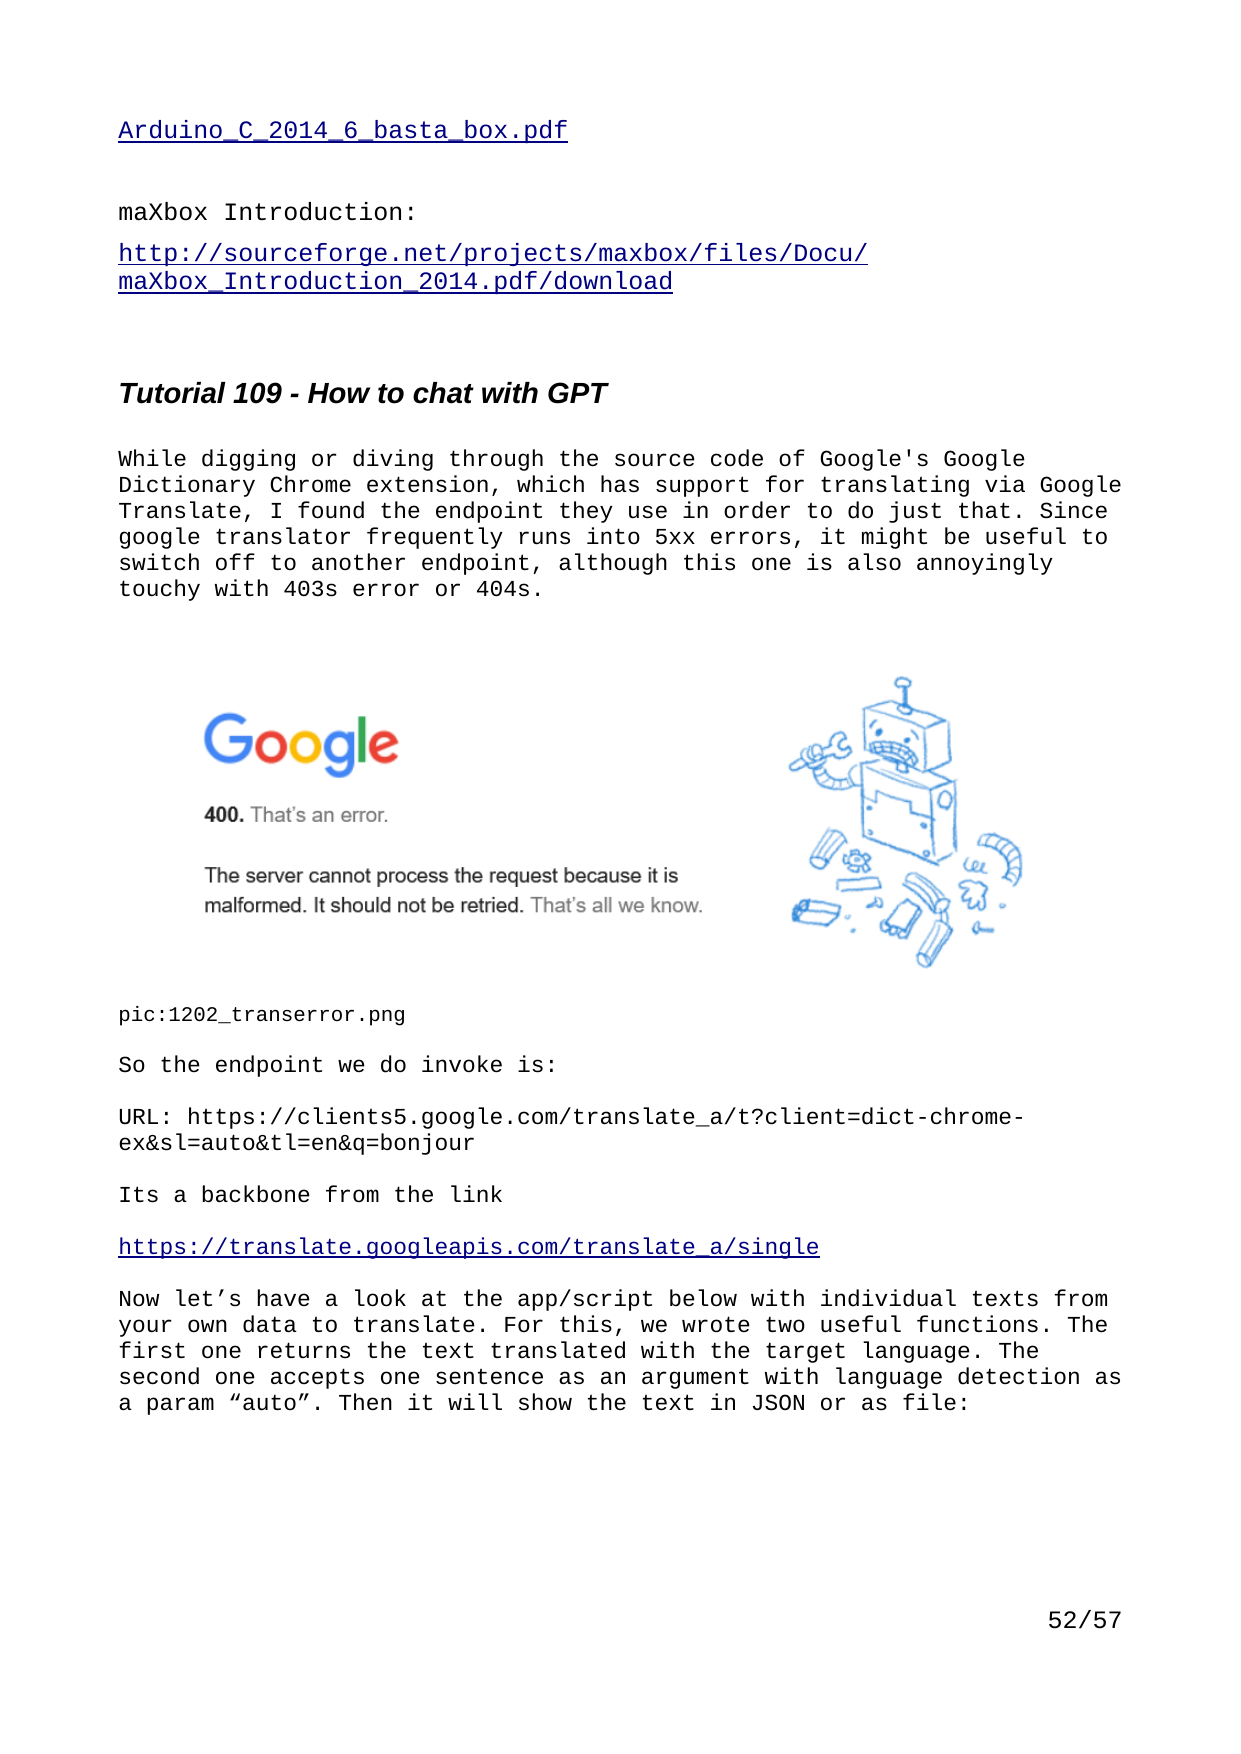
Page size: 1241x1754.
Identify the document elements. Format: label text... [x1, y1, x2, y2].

text So the endpoint we do invoke is: [118, 1054, 1122, 1080]
text While digging or diving through the source code of Google's Google Dictionary Chrome extension, which has support for translating via Google Translate, I found the endpoint they use in order to do just that. Since google translator frequently runs into 5xx errors, it might be useful to switch off to another endpoint, although this one is also annoyingly touchy with 403s error or 404s. [118, 448, 1122, 603]
text http://sourceforge.net/projects/maxbox/files/Docu/maXbox_Introduction_2014.pdf/download [118, 241, 1122, 297]
text https://translate.googleapis.com/translate_a/single [118, 1235, 1122, 1261]
subtitle Tutorial 109 - How to chat with GPT [118, 376, 1122, 409]
text Now let’s have a look at the app/script below with individual texts from your own data to translate. For this, we wrote two useful functions. The first one returns the text translated with the target language. The second one accepts one sentence as an argument with language detection as a param “auto”. Then it will show the text in JSON or as file: [118, 1287, 1122, 1417]
text Arduino_C_2014_6_basta_box.pdf [118, 118, 1122, 146]
text Its a backbone from the link [118, 1183, 1122, 1209]
text maXbox Introduction: [118, 200, 1122, 228]
text pic:1202_transerror.png [118, 629, 1122, 1028]
text URL: https://clients5.google.com/translate_a/t?client=dict-chrome-ex&sl=auto&tl=en&q=bonjour [118, 1106, 1122, 1157]
picture [124, 629, 1116, 1005]
